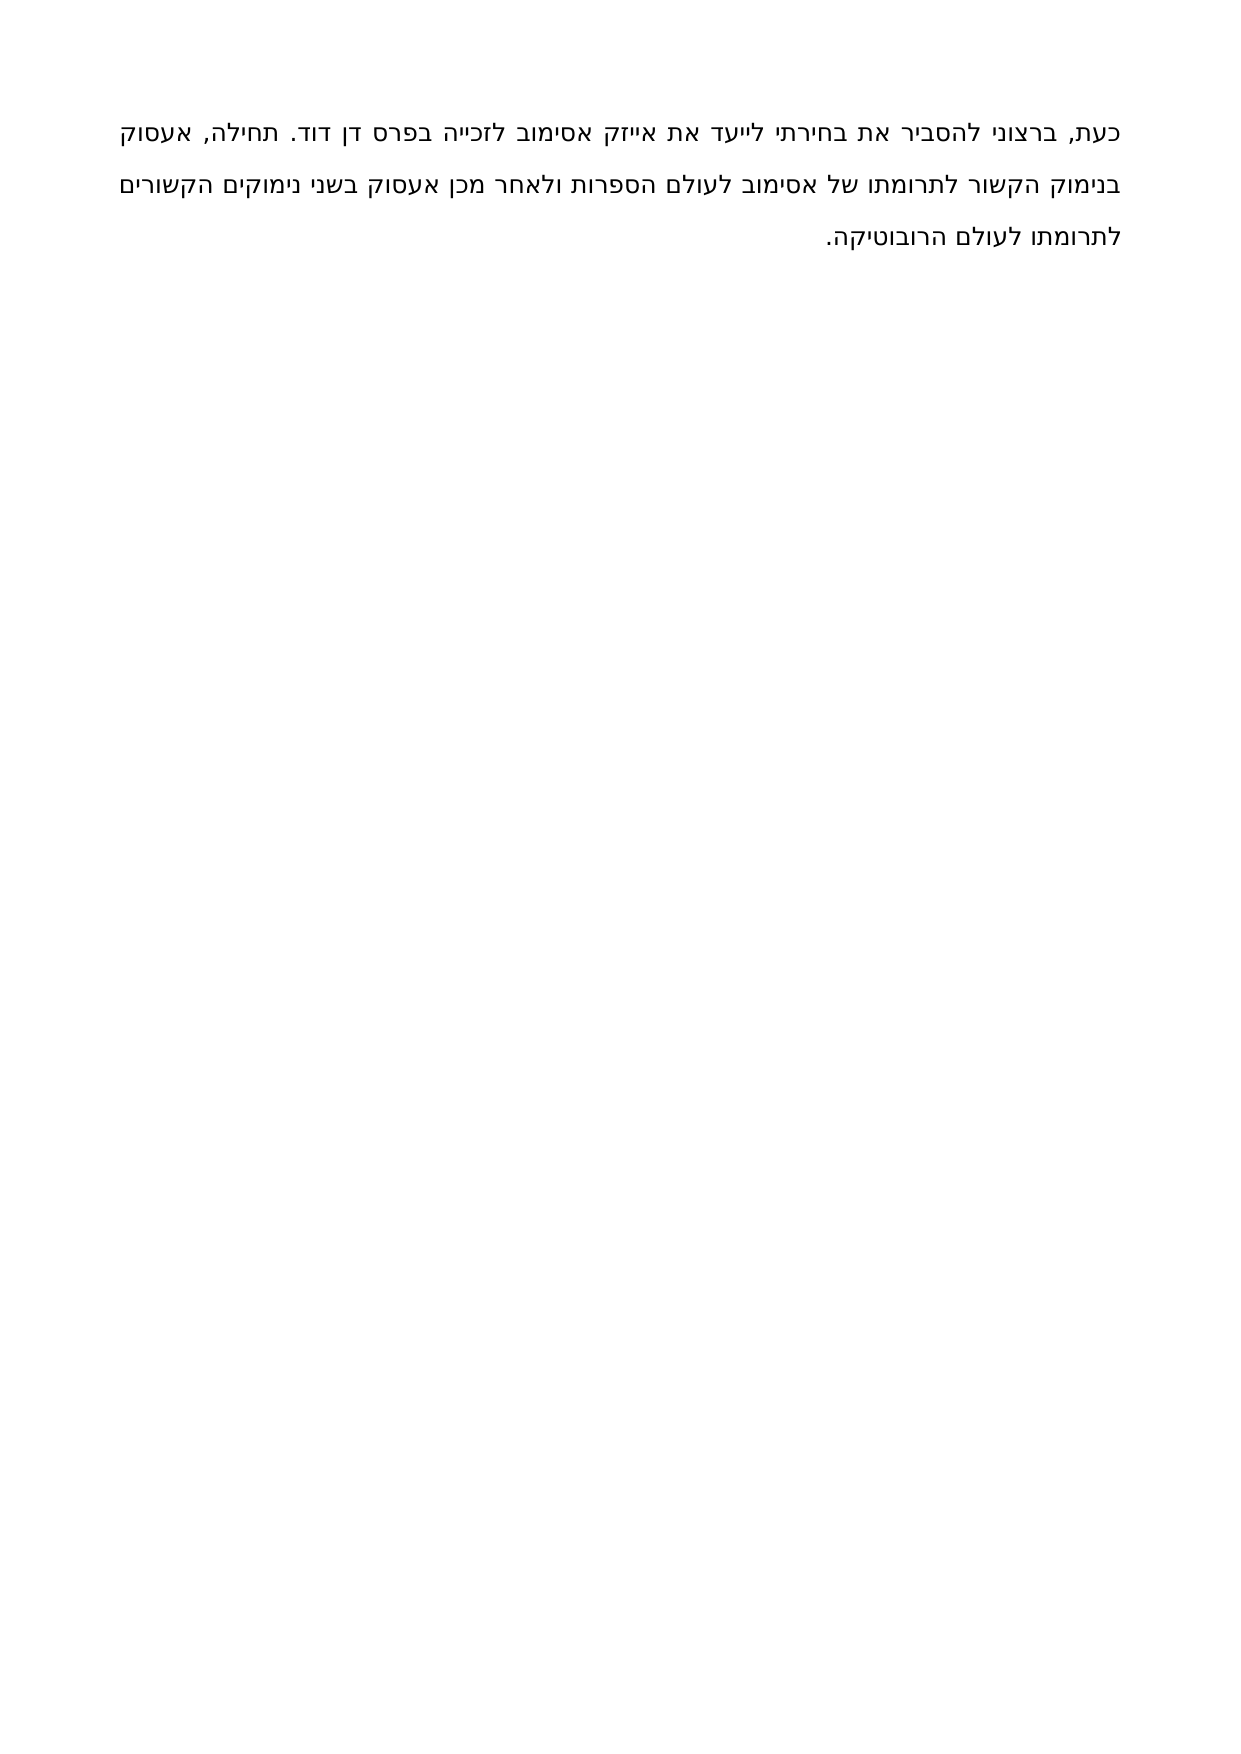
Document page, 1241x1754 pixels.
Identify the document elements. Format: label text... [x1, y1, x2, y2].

text כעת, ברצוני להסביר את בחירתי לייעד את אייזק אסימוב לזכייה בפרס דן דוד. תחילה, אעסוק בנימוק הקשור לתרומתו של אסימוב לעולם הספרות ולאחר מכן אעסוק בשני נימוקים הקשורים לתרומתו לעולם הרובוטיקה. [118, 118, 1122, 252]
